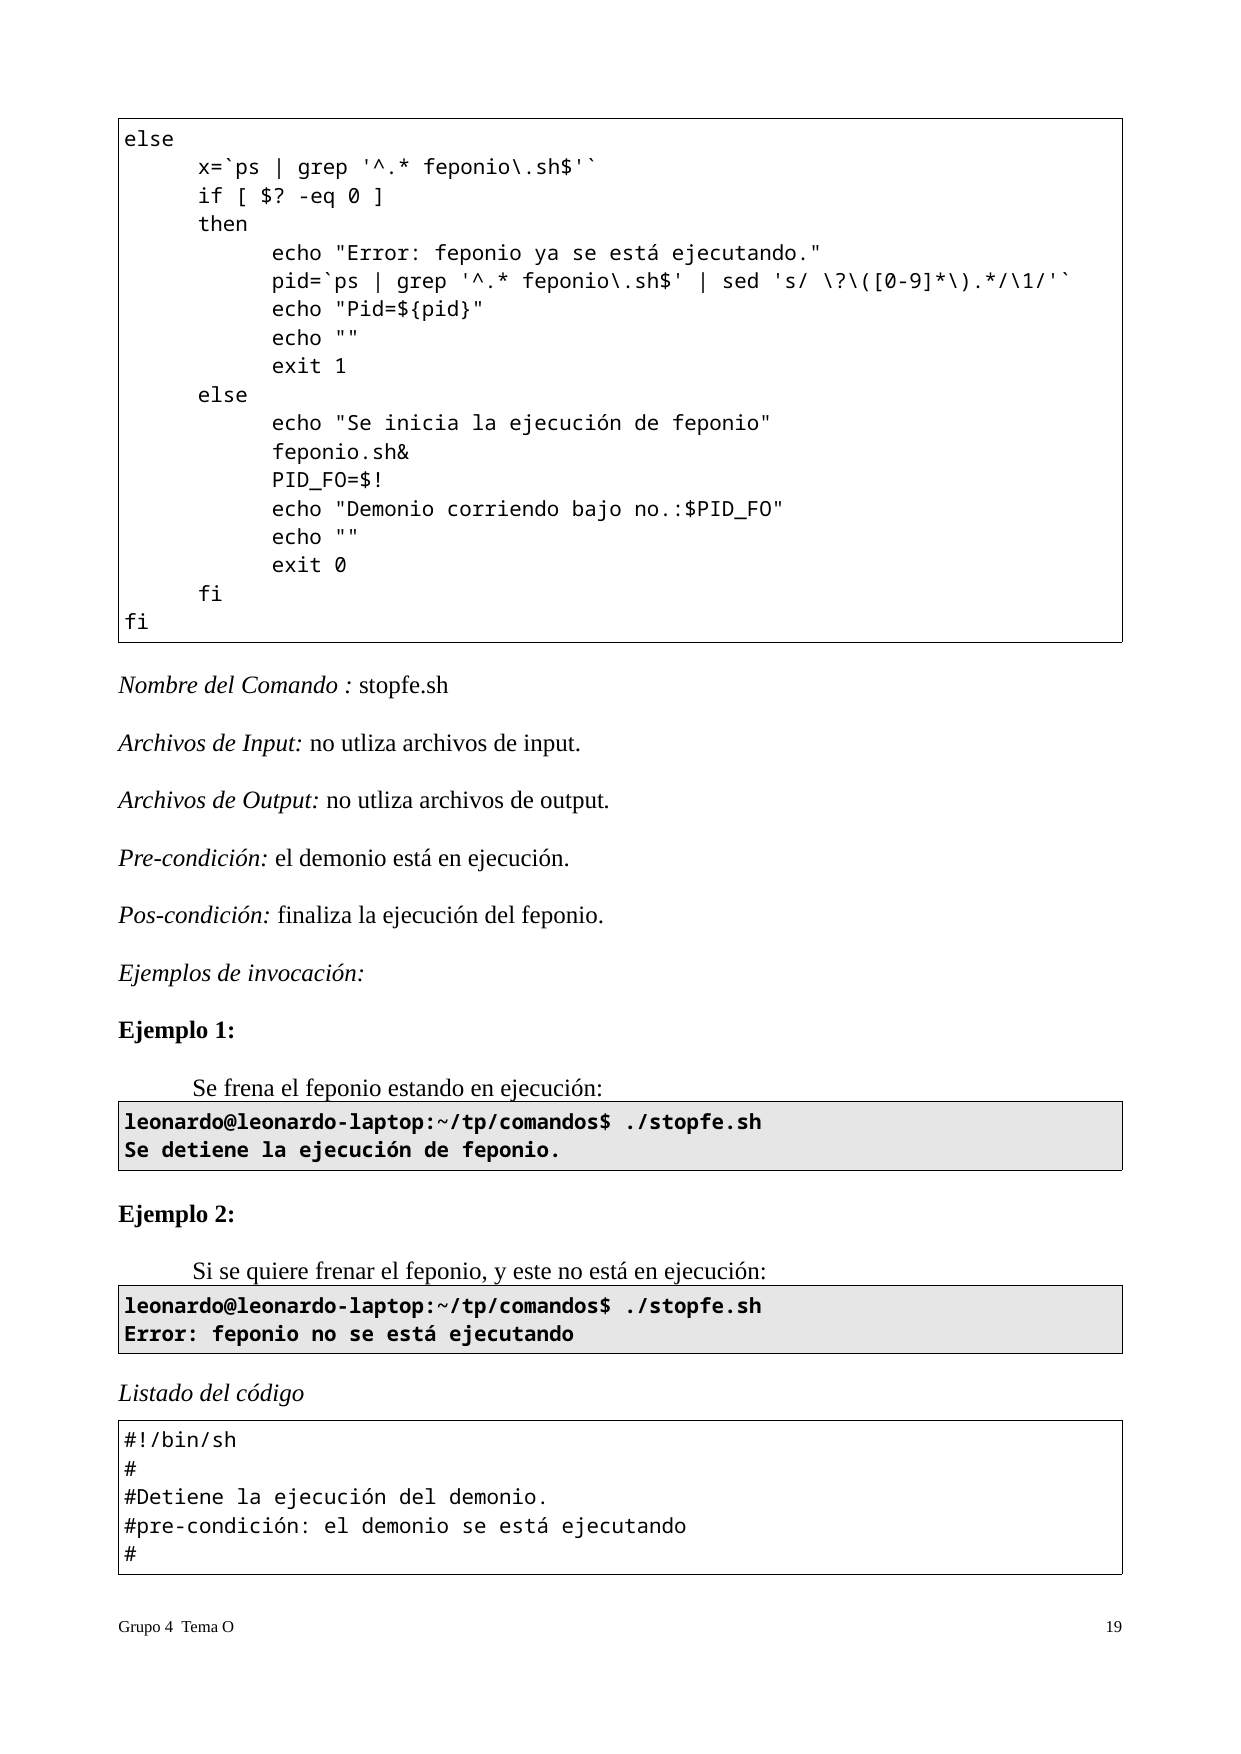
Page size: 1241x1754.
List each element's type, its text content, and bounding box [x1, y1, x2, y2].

text Se frena el feponio estando en ejecución: [118, 1073, 1122, 1101]
text Pre-condición: el demonio está en ejecución. [118, 843, 1122, 871]
table_header leonardo@leonardo-laptop:~/tp/comandos$ ./stopfe.sh Se detiene la ejecución de feponio. [119, 1102, 1122, 1170]
table_header leonardo@leonardo-laptop:~/tp/comandos$ ./stopfe.sh Error: feponio no se está ejecutando [119, 1286, 1122, 1353]
text Archivos de Input: no utliza archivos de input. [118, 728, 1122, 756]
text Ejemplo 2: [118, 1199, 1122, 1227]
text Ejemplo 1: [118, 1015, 1122, 1044]
text Ejemplos de invocación: [118, 958, 1122, 986]
text Archivos de Output: no utliza archivos de output. [118, 785, 1122, 814]
text Pos-condición: finaliza la ejecución del feponio. [118, 900, 1122, 929]
text Nombre del Comando : stopfe.sh [118, 670, 1122, 699]
text Listado del código [118, 1378, 1122, 1407]
table_header #!/bin/sh # #Detiene la ejecución del demonio. #pre-condición: el demonio se está ejecutando # [119, 1421, 1122, 1573]
table_header else x=`ps | grep '^.* feponio\.sh$'` if [ $? -eq 0 ] then echo "Error: feponio ya se está ejecutando." pid=`ps | grep '^.* feponio\.sh$' | sed 's/ \?\([0-9]*\).*/\1/'` echo "Pid=${pid}" echo "" exit 1 else echo "Se inicia la ejecución de feponio" feponio.sh& PID_FO=$! echo "Demonio corriendo bajo no.:$PID_FO" echo "" exit 0 fi fi [119, 119, 1122, 642]
text Si se quiere frenar el feponio, y este no está en ejecución: [118, 1256, 1122, 1285]
